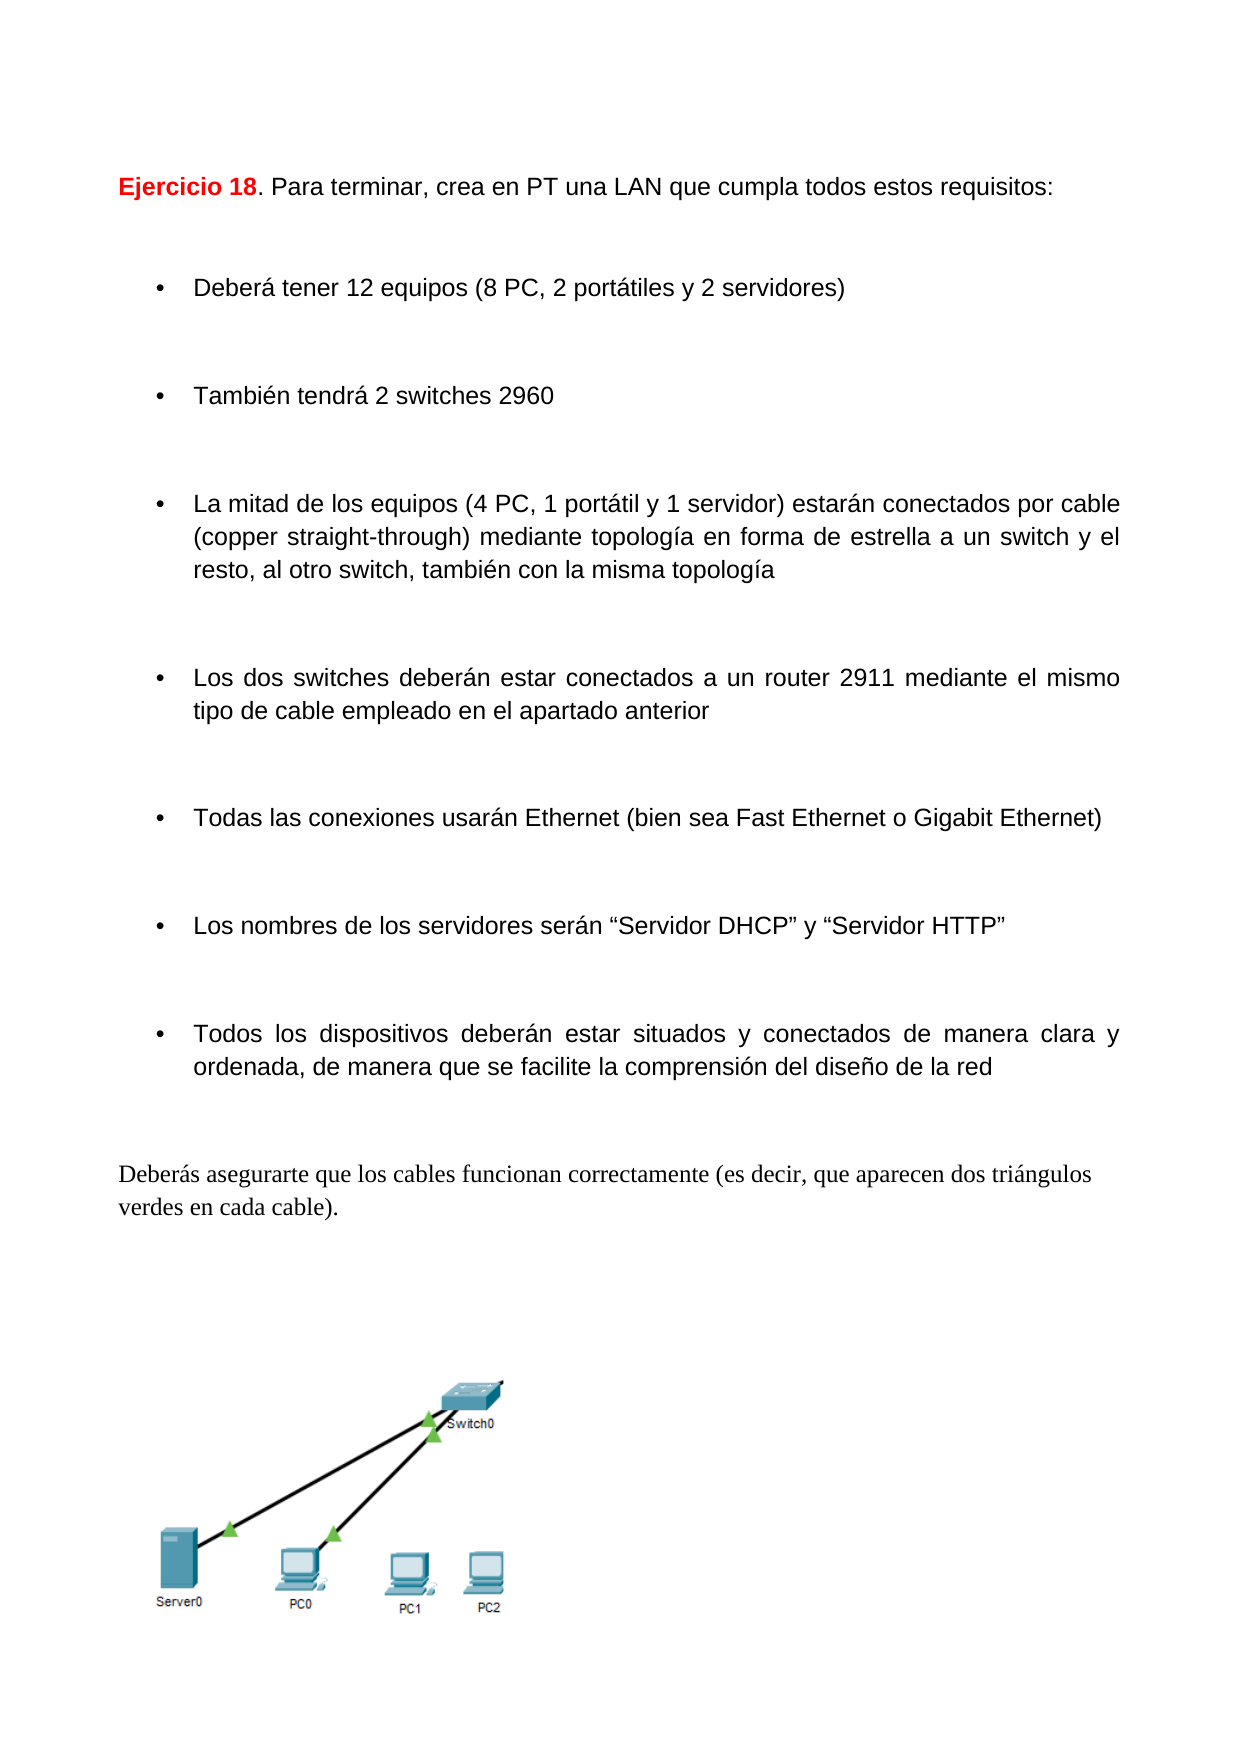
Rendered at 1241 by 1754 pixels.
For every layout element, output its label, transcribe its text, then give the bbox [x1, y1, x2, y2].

list Todas las conexiones usarán Ethernet (bien sea Fast Ethernet o Gigabit Ethernet) [156, 803, 1122, 832]
text Ejercicio 18. Para terminar, crea en PT una LAN que cumpla todos estos requisitos: [118, 172, 1122, 201]
picture [118, 1347, 504, 1629]
list Deberá tener 12 equipos (8 PC, 2 portátiles y 2 servidores) [156, 273, 1122, 302]
list La mitad de los equipos (4 PC, 1 portátil y 1 servidor) estarán conectados por cable (copper straight-through) mediante topología en forma de estrella a un switch y el resto, al otro switch, también con la misma topología [156, 489, 1122, 584]
list Los nombres de los servidores serán “Servidor DHCP” y “Servidor HTTP” [156, 911, 1122, 940]
list Todos los dispositivos deberán estar situados y conectados de manera clara y ordenada, de manera que se facilite la comprensión del diseño de la red [156, 1019, 1122, 1081]
text Deberás asegurarte que los cables funcionan correctamente (es decir, que aparecen dos triángulos verdes en cada cable). [118, 1159, 1122, 1221]
list También tendrá 2 switches 2960 [156, 381, 1122, 410]
list Los dos switches deberán estar conectados a un router 2911 mediante el mismo tipo de cable empleado en el apartado anterior [156, 663, 1122, 724]
